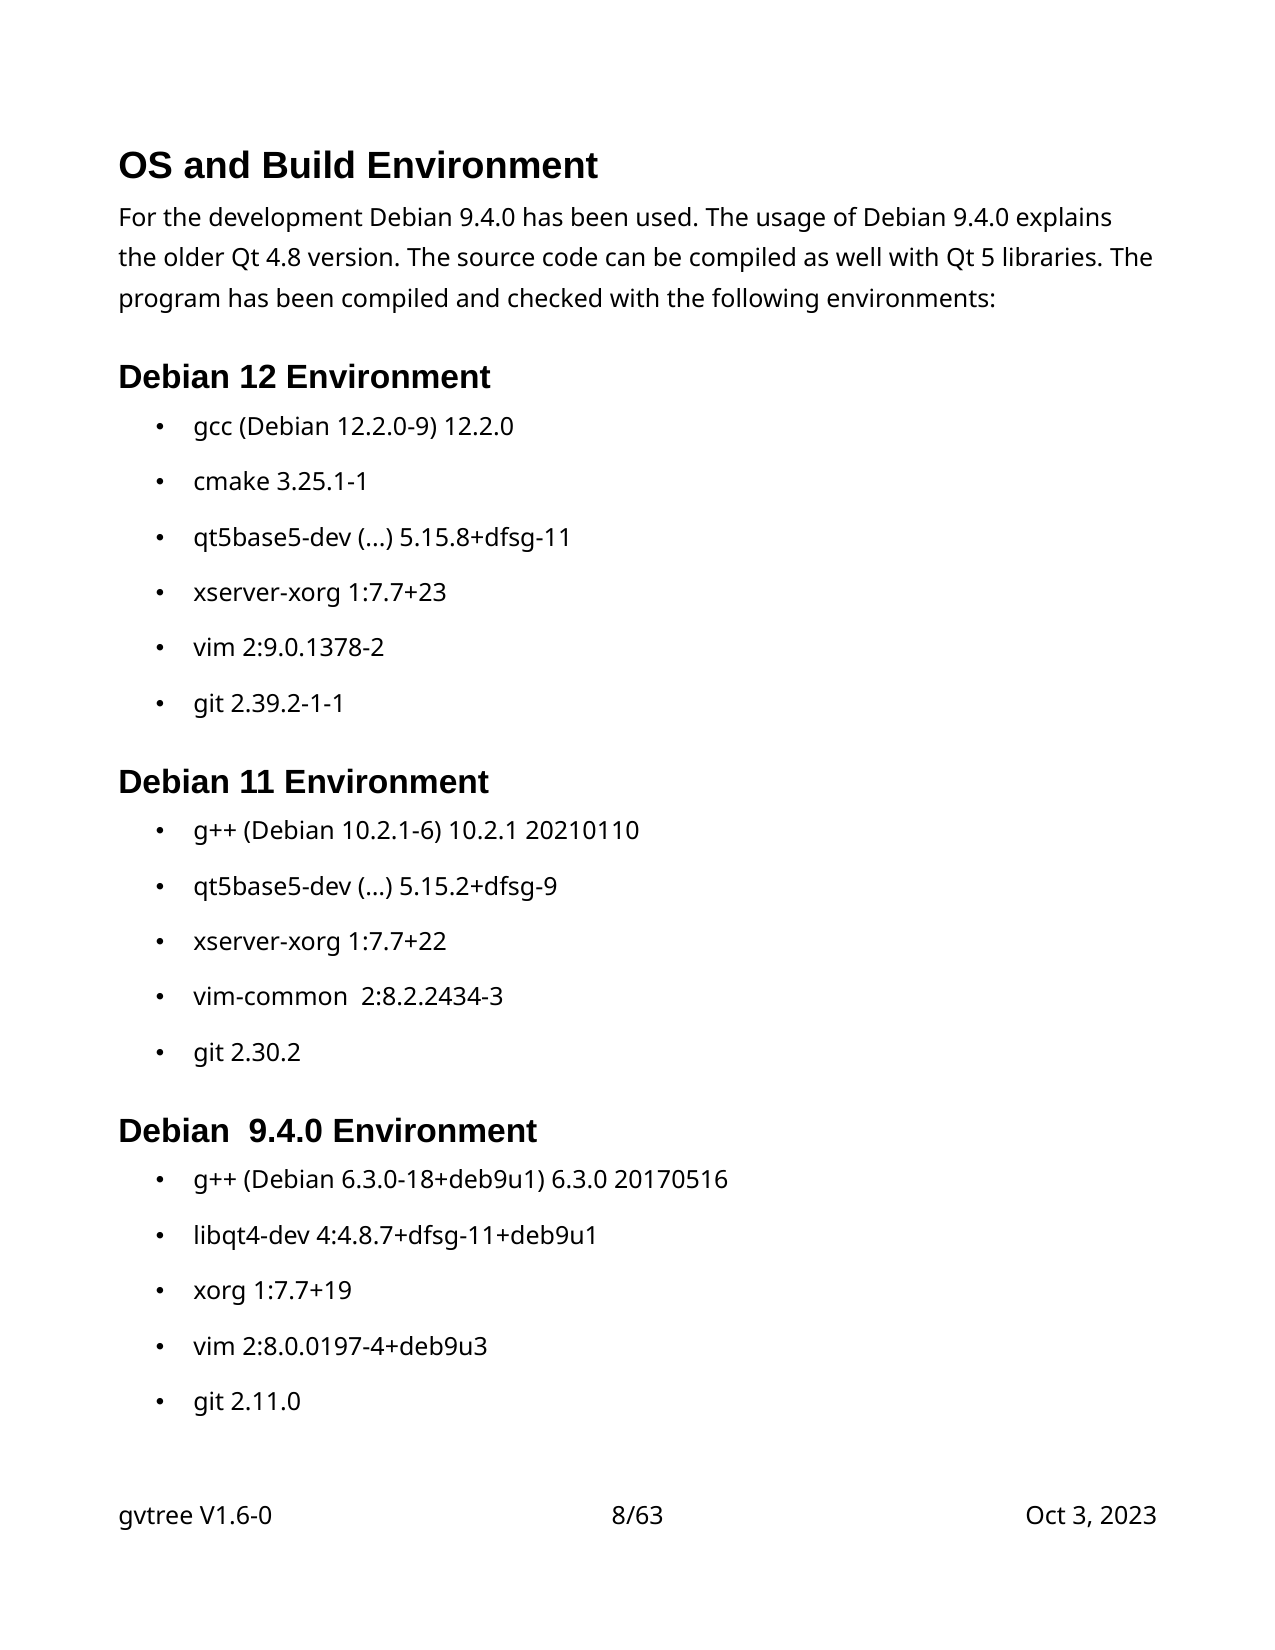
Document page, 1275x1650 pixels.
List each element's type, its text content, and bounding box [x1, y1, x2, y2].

list cmake 3.25.1-1 [156, 464, 1157, 498]
list vim-common 2:8.2.2434-3 [156, 979, 1157, 1013]
list git 2.11.0 [156, 1383, 1157, 1418]
list vim 2:8.0.0197-4+deb9u3 [156, 1328, 1157, 1362]
subtitle Debian 9.4.0 Environment [118, 1111, 1157, 1149]
list gcc (Debian 12.2.0-9) 12.2.0 [156, 408, 1157, 442]
list qt5base5-dev (…) 5.15.2+dfsg-9 [156, 868, 1157, 902]
list libqt4-dev 4:4.8.7+dfsg-11+deb9u1 [156, 1217, 1157, 1251]
list xorg 1:7.7+19 [156, 1273, 1157, 1307]
list g++ (Debian 6.3.0-18+deb9u1) 6.3.0 20170516 [156, 1162, 1157, 1196]
list git 2.30.2 [156, 1034, 1157, 1068]
text For the development Debian 9.4.0 has been used. The usage of Debian 9.4.0 explains the older Qt 4.8 version. The source code can be compiled as well with Qt 5 libraries. The program has been compiled and checked with the following environments: [118, 199, 1157, 315]
list vim 2:9.0.1378-2 [156, 630, 1157, 664]
list xserver-xorg 1:7.7+23 [156, 574, 1157, 609]
subtitle Debian 11 Environment [118, 762, 1157, 800]
list g++ (Debian 10.2.1-6) 10.2.1 20210110 [156, 813, 1157, 847]
list git 2.39.2-1-1 [156, 685, 1157, 719]
list qt5base5-dev (...) 5.15.8+dfsg-11 [156, 519, 1157, 553]
list xserver-xorg 1:7.7+22 [156, 924, 1157, 958]
subtitle Debian 12 Environment [118, 357, 1157, 396]
subtitle OS and Build Environment [118, 143, 1157, 187]
